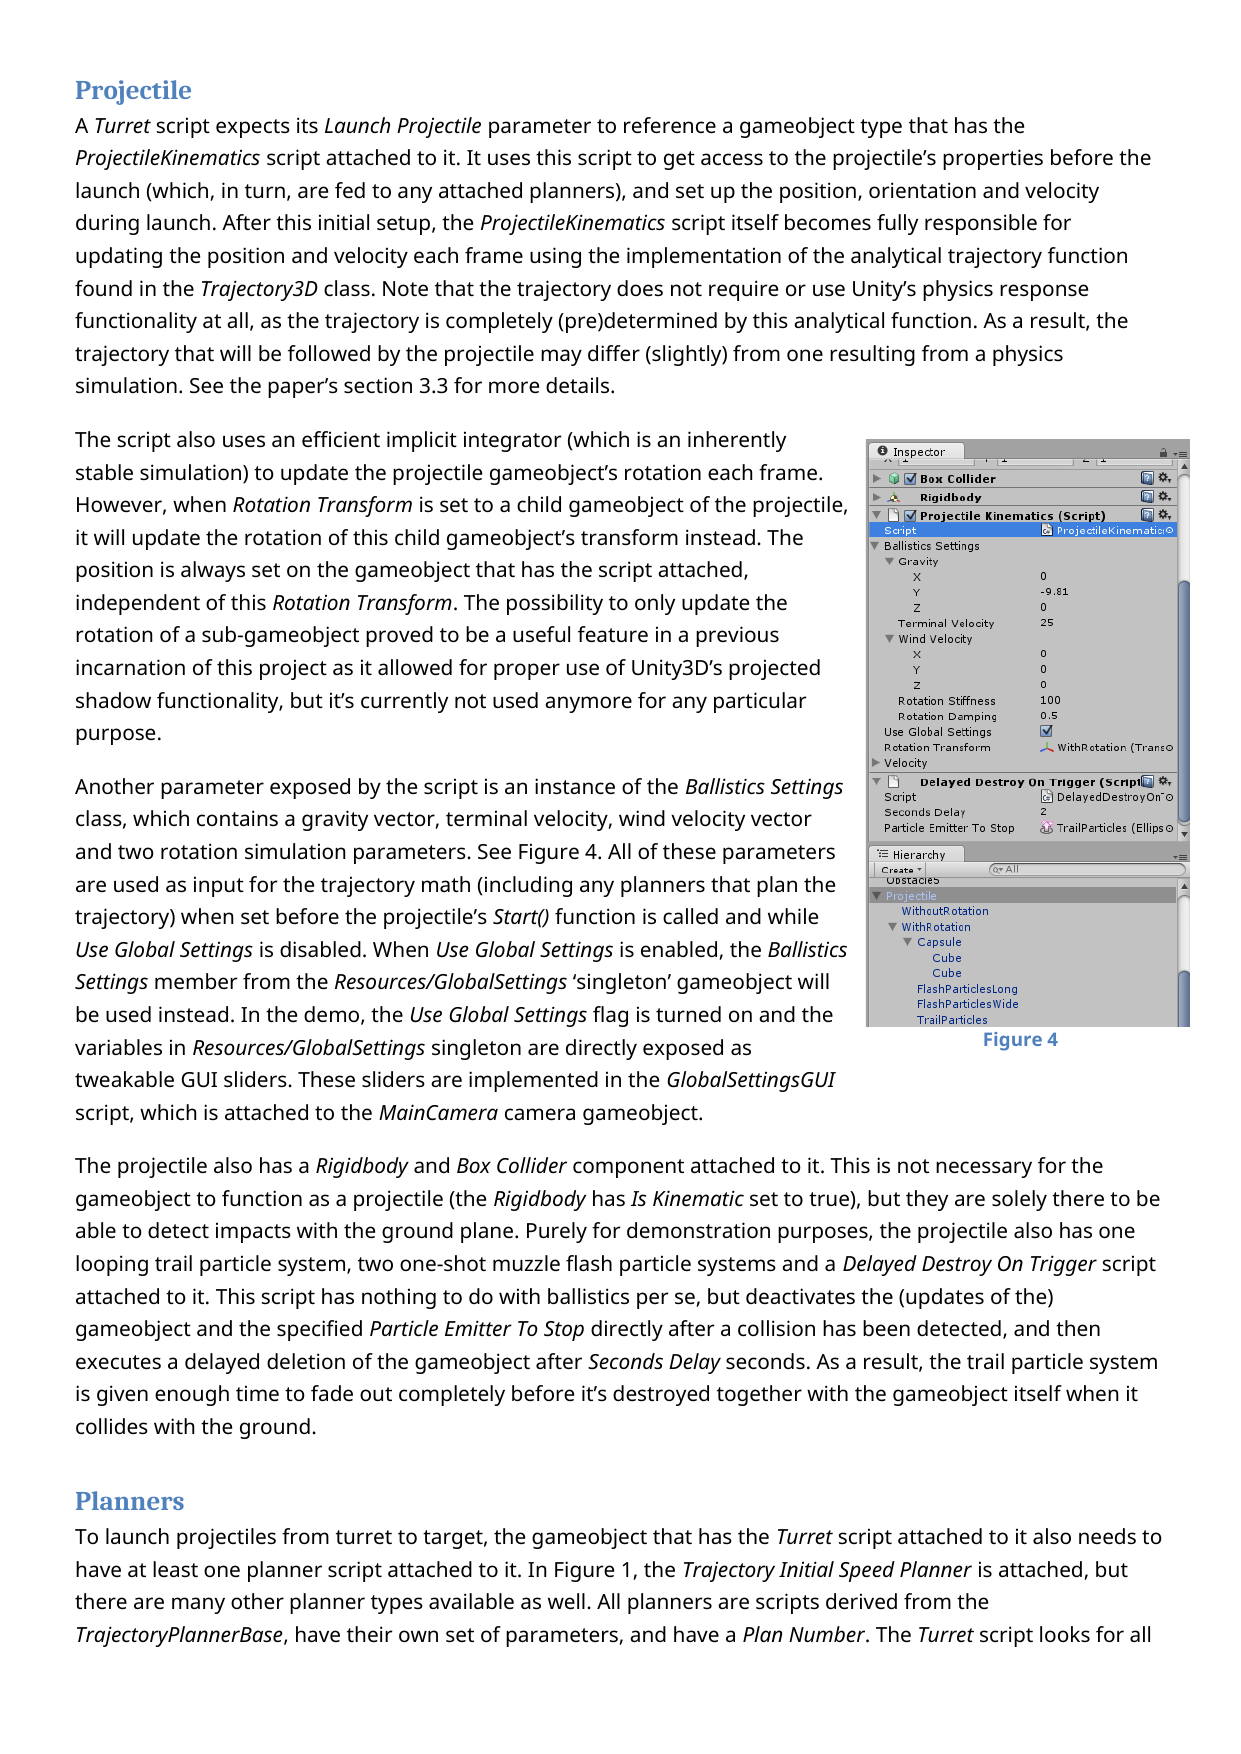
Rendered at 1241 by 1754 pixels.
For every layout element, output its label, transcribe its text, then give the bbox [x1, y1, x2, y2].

text To launch projectiles from turret to target, the gameobject that has the Turret script attached to it also needs to have at least one planner script attached to it. In Figure 1, the Trajectory Initial Speed Planner is attached, but there are many other planner types available as well. All planners are scripts derived from the TrajectoryPlannerBase, have their own set of parameters, and have a Plan Number. The Turret script looks for all [75, 1522, 1165, 1648]
text The projectile also has a Rigidbody and Box Collider component attached to it. This is not necessary for the gameobject to function as a projectile (the Rigidbody has Is Kinematic set to true), but they are solely there to be able to detect impacts with the ground plane. Purely for demonstration purposes, the projectile also has one looping trail particle system, two one-shot muzzle flash particle systems and a Delayed Destroy On Trigger script attached to it. This script has nothing to do with ballistics per se, but deactivates the (updates of the) gameobject and the specified Particle Emitter To Stop directly after a collision has been detected, and then executes a delayed deletion of the gameobject after Seconds Delay seconds. As a result, the trail particle system is given enough time to fade out completely before it’s destroyed together with the gameobject itself when it collides with the ground. [75, 1151, 1165, 1441]
text A Turret script expects its Launch Projectile parameter to reference a gameobject type that has the ProjectileKinematics script attached to it. It uses this script to get access to the projectile’s properties before the launch (which, in turn, are fed to any attached planners), and set up the position, orientation and velocity during launch. After this initial setup, the ProjectileKinematics script itself becomes fully responsible for updating the position and velocity each frame using the implementation of the analytical trajectory function found in the Trajectory3D class. Note that the trajectory does not require or use Unity’s physics response functionality at all, as the trajectory is completely (pre)determined by this analytical function. As a result, the trajectory that will be followed by the projectile may differ (slightly) from one resulting from a physics simulation. See the paper’s section 3.3 for more details. [75, 111, 1165, 400]
subtitle Planners [75, 1486, 1165, 1518]
text The script also uses an efficient implicit integrator (which is an inherently stable simulation) to update the projectile gameobject’s rotation each frame. However, when Rotation Transform is set to a child gameobject of the projectile, it will update the rotation of this child gameobject’s transform instead. The position is always set on the gameobject that has the script attached, independent of this Rotation Transform. The possibility to only update the rotation of a sub-gameobject proved to be a useful feature in a previous incarnation of this project as it allowed for proper use of Unity3D’s projected shadow functionality, but it’s currently not used anymore for any particular purpose. [75, 425, 1190, 1066]
text Figure 4 [866, 1027, 1175, 1052]
text Another parameter exposed by the script is an instance of the Ballistics Settings class, which contains a gravity vector, terminal velocity, wind velocity vector and two rotation simulation parameters. See Figure 4. All of these parameters are used as input for the trajectory math (including any planners that plan the trajectory) when set before the projectile’s Start() function is called and while Use Global Settings is disabled. When Use Global Settings is enabled, the Ballistics Settings member from the Resources/GlobalSettings ‘singleton’ gameobject will be used instead. In the demo, the Use Global Settings flag is turned on and the variables in Resources/GlobalSettings singleton are directly exposed as tweakable GUI sliders. These sliders are implemented in the GlobalSettingsGUI script, which is attached to the MainCamera camera gameobject. [75, 772, 1165, 1126]
subtitle Projectile [75, 75, 1165, 106]
